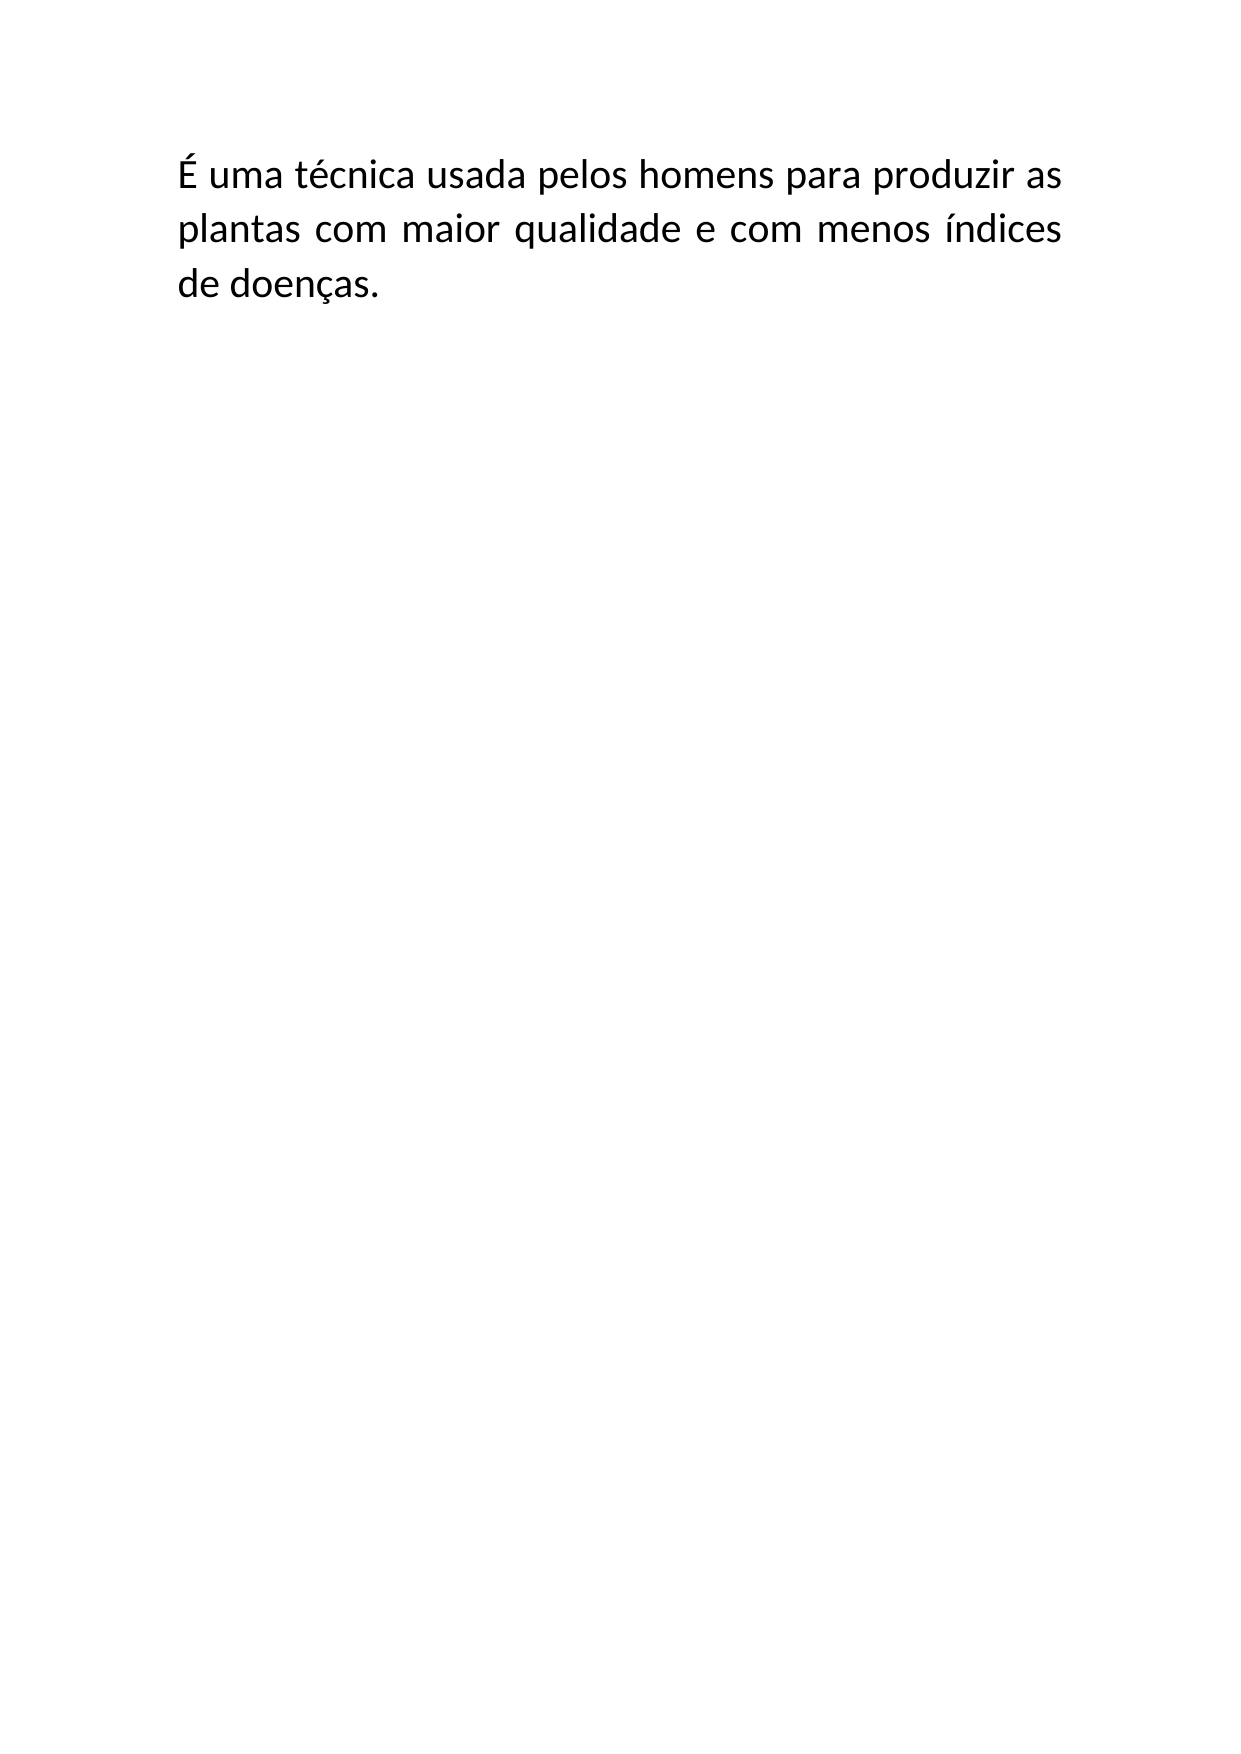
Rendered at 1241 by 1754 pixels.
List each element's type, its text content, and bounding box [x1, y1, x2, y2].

text É uma técnica usada pelos homens para produzir as plantas com maior qualidade e com menos índices de doenças. [177, 148, 1063, 308]
